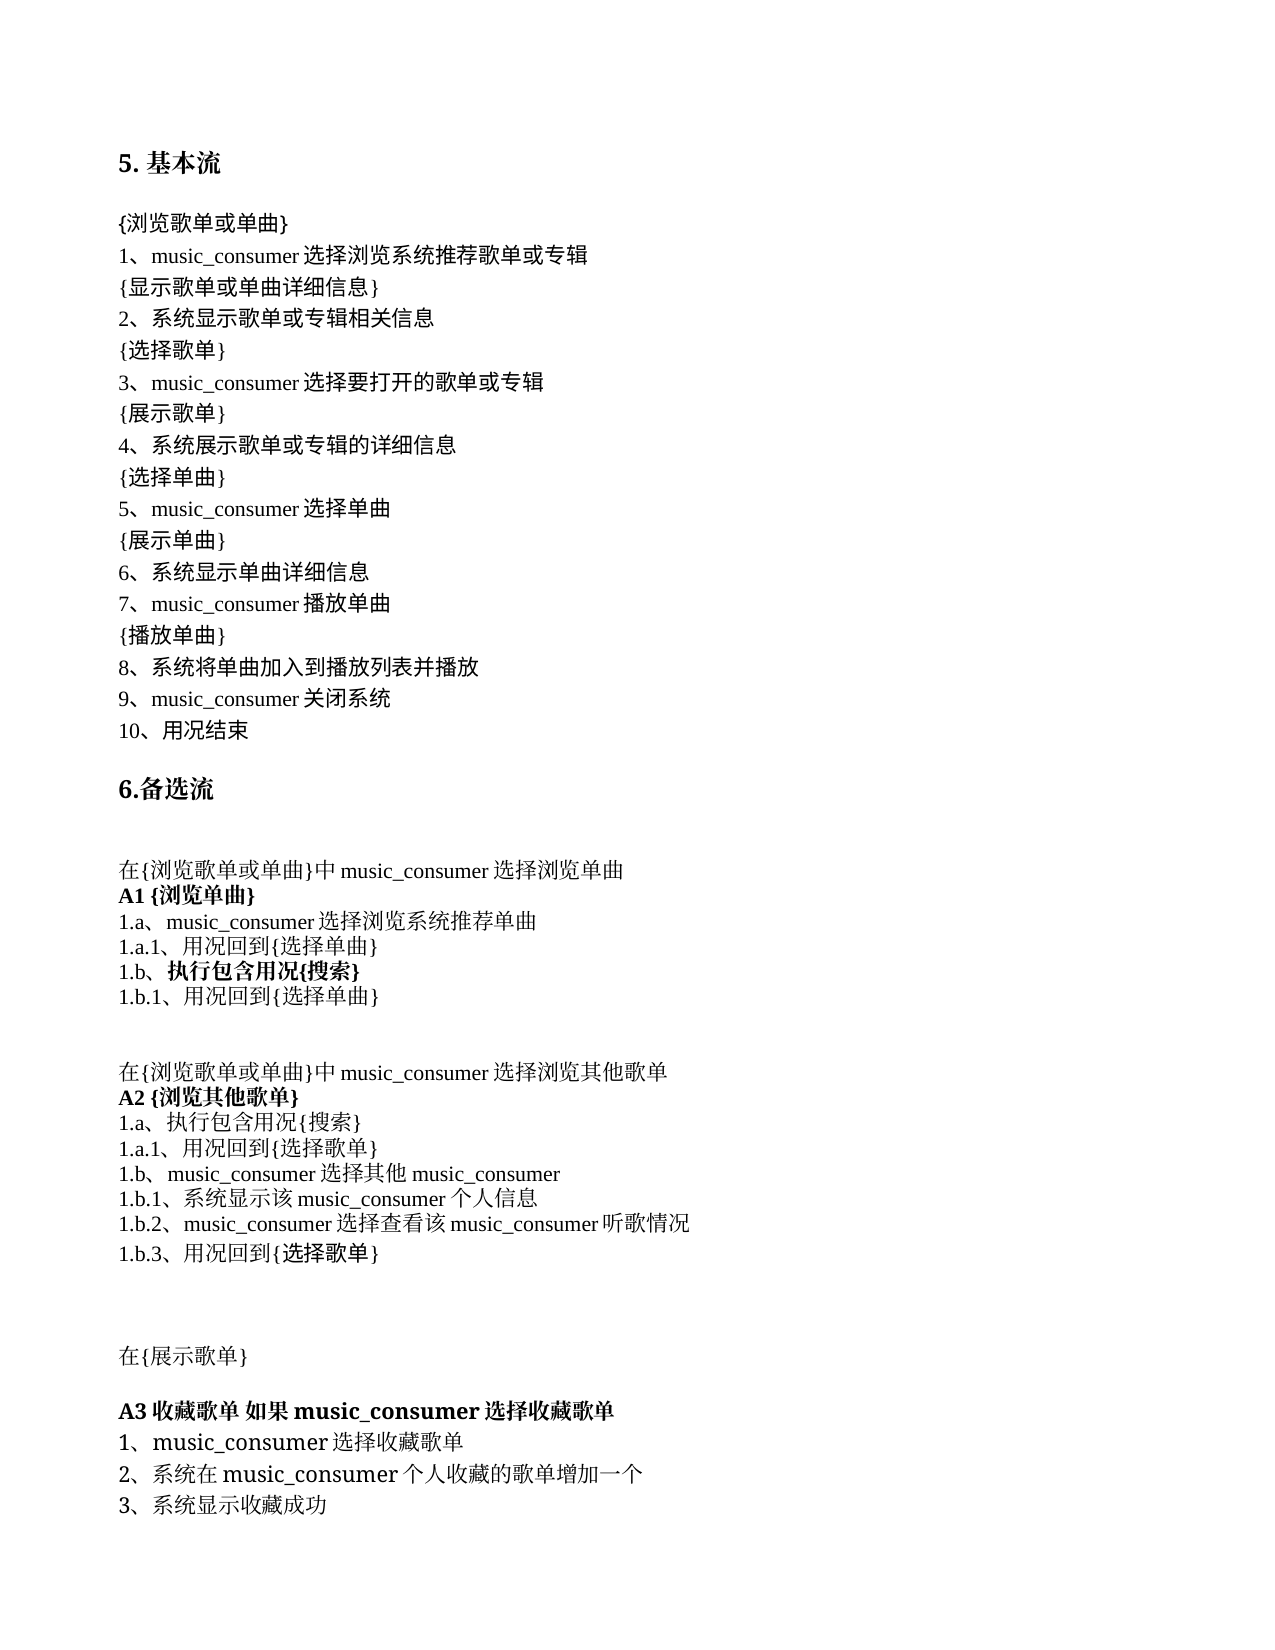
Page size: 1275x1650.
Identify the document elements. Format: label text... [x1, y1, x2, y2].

text {展示歌单} [118, 396, 1157, 428]
text 1.b、执行包含用况{搜索} [118, 959, 1157, 984]
text 3、系统显示收藏成功 [118, 1489, 1157, 1520]
text {浏览歌单或单曲} [118, 206, 1157, 238]
text A1 {浏览单曲} [118, 883, 1157, 909]
text 2、系统显示歌单或专辑相关信息 [118, 301, 1157, 333]
text 7、music_consumer播放单曲 [118, 586, 1157, 618]
text 1.b.2、music_consumer选择查看该music_consumer听歌情况 [118, 1211, 1157, 1236]
text 在{浏览歌单或单曲}中music_consumer选择浏览单曲 [118, 858, 1157, 883]
text 4、系统展示歌单或专辑的详细信息 [118, 428, 1157, 460]
text 1、music_consumer选择浏览系统推荐歌单或专辑 [118, 238, 1157, 270]
text 5. 基本流 [118, 143, 1157, 179]
text 6、系统显示单曲详细信息 [118, 555, 1157, 586]
text {播放单曲} [118, 618, 1157, 650]
text 1、music_consumer选择收藏歌单 [118, 1426, 1157, 1457]
text {展示单曲} [118, 523, 1157, 555]
text 1.a、执行包含用况{搜索} [118, 1110, 1157, 1136]
text 1.a.1、用况回到{选择单曲} [118, 934, 1157, 959]
text 1.b.1、用况回到{选择单曲} [118, 984, 1157, 1009]
text 在{展示歌单} [118, 1344, 1157, 1369]
text 1.b、music_consumer选择其他music_consumer [118, 1161, 1157, 1186]
text 1.a、music_consumer选择浏览系统推荐单曲 [118, 909, 1157, 934]
text {选择歌单} [118, 333, 1157, 365]
text 1.b.3、用况回到{选择歌单} [118, 1236, 1157, 1268]
text A2 {浏览其他歌单} [118, 1085, 1157, 1110]
text {选择单曲} [118, 460, 1157, 491]
text 2、系统在music_consumer个人收藏的歌单增加一个 [118, 1457, 1157, 1489]
text 5、music_consumer选择单曲 [118, 491, 1157, 523]
text 9、music_consumer关闭系统 [118, 681, 1157, 713]
text {显示歌单或单曲详细信息} [118, 270, 1157, 301]
text 6.备选流 [118, 770, 1157, 806]
text 1.b.1、系统显示该music_consumer个人信息 [118, 1186, 1157, 1211]
text A3 收藏歌单 如果music_consumer选择收藏歌单 [118, 1394, 1157, 1426]
text 1.a.1、用况回到{选择歌单} [118, 1136, 1157, 1161]
text 10、用况结束 [118, 713, 1157, 745]
text 8、系统将单曲加入到播放列表并播放 [118, 650, 1157, 681]
text 3、music_consumer选择要打开的歌单或专辑 [118, 365, 1157, 396]
text 在{浏览歌单或单曲}中music_consumer选择浏览其他歌单 [118, 1060, 1157, 1085]
